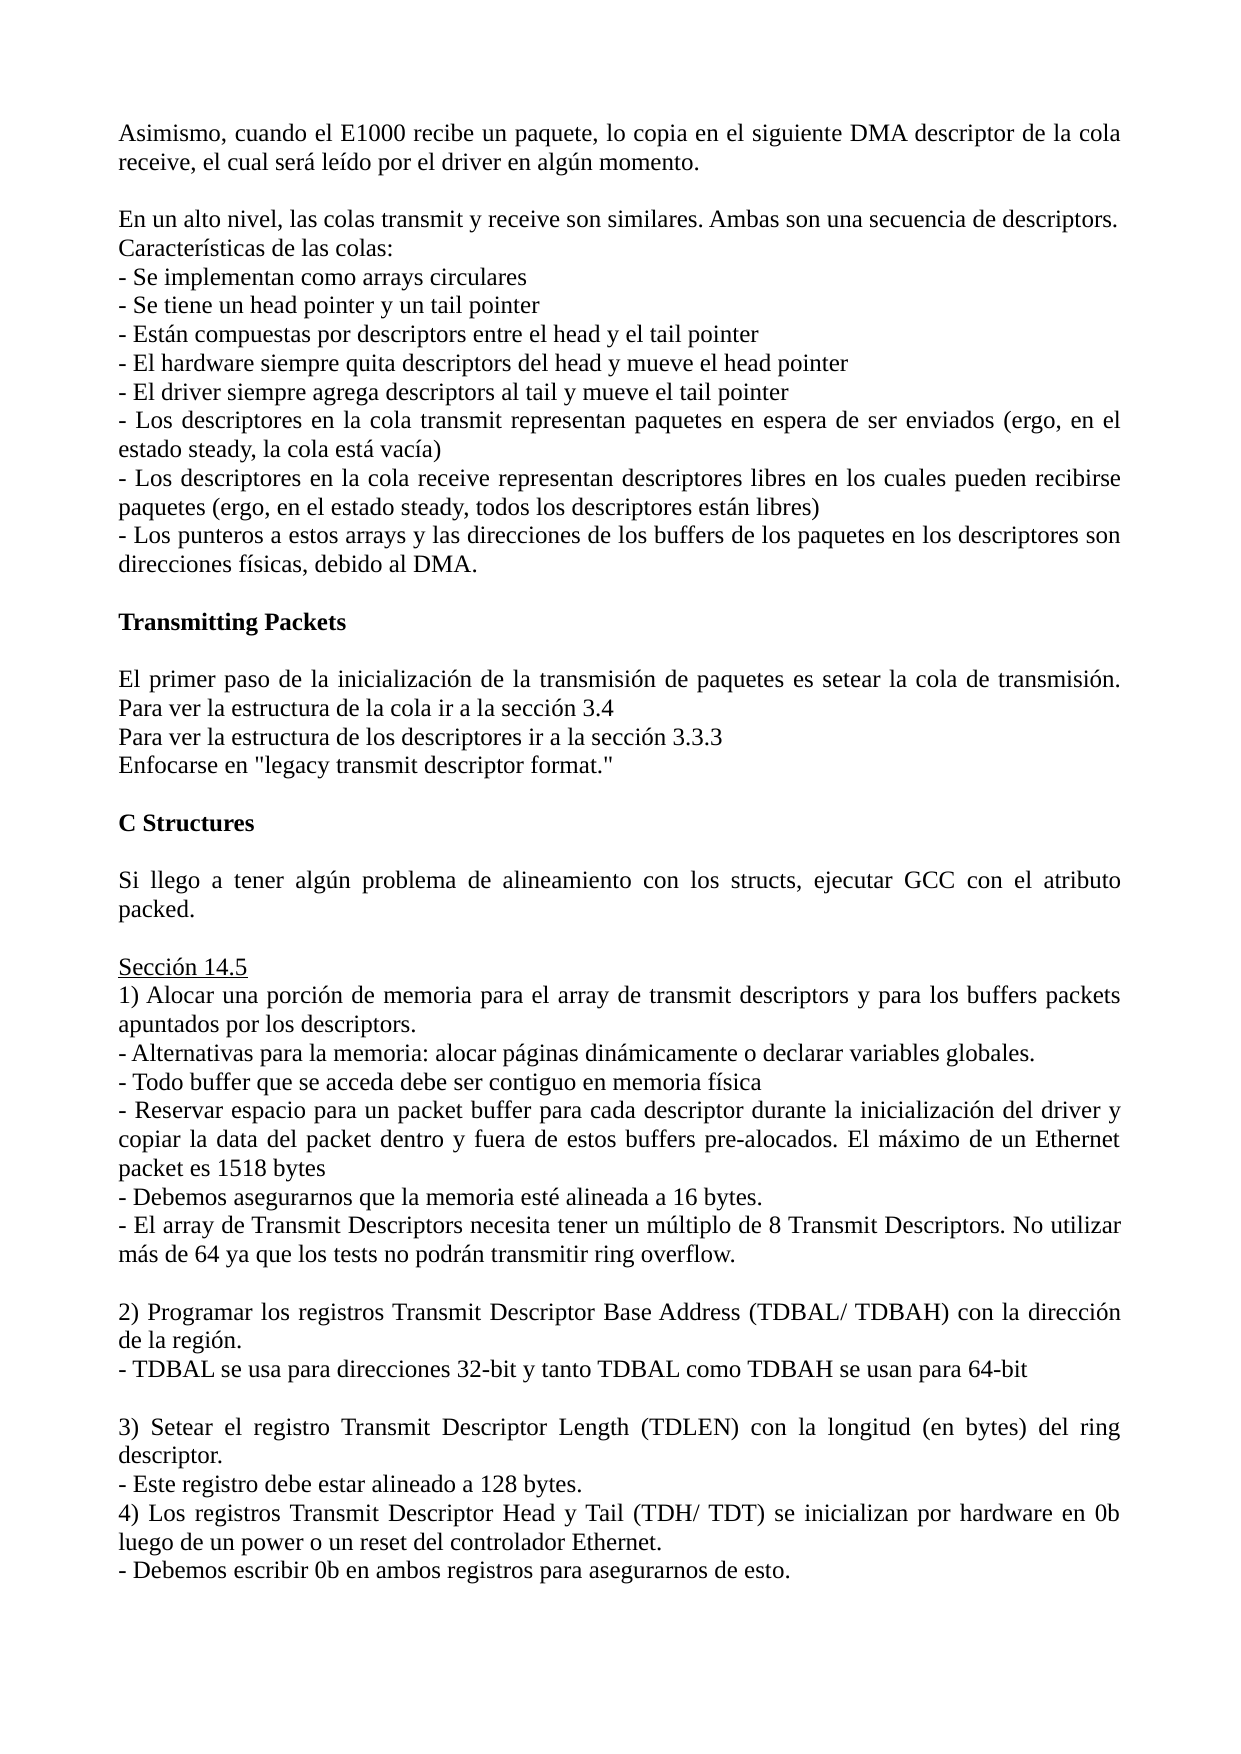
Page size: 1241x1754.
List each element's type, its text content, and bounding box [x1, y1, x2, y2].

text - Debemos asegurarnos que la memoria esté alineada a 16 bytes. [118, 1182, 1122, 1211]
text - Los descriptores en la cola receive representan descriptores libres en los cuales pueden recibirse paquetes (ergo, en el estado steady, todos los descriptores están libres) [118, 463, 1122, 521]
text Si llego a tener algún problema de alineamiento con los structs, ejecutar GCC con el atributo packed. [118, 866, 1122, 923]
text El primer paso de la inicialización de la transmisión de paquetes es setear la cola de transmisión. Para ver la estructura de la cola ir a la sección 3.4 [118, 664, 1122, 722]
text 1) Alocar una porción de memoria para el array de transmit descriptors y para los buffers packets apuntados por los descriptors. [118, 981, 1122, 1038]
text 3) Setear el registro Transmit Descriptor Length (TDLEN) con la longitud (en bytes) del ring descriptor. [118, 1412, 1122, 1469]
text - Debemos escribir 0b en ambos registros para asegurarnos de esto. [118, 1556, 1122, 1584]
text - Alternativas para la memoria: alocar páginas dinámicamente o declarar variables globales. [118, 1038, 1122, 1067]
text - TDBAL se usa para direcciones 32-bit y tanto TDBAL como TDBAH se usan para 64-bit [118, 1354, 1122, 1383]
text Características de las colas: [118, 233, 1122, 262]
text Sección 14.5 [118, 952, 1122, 981]
text - Este registro debe estar alineado a 128 bytes. [118, 1469, 1122, 1498]
text - El array de Transmit Descriptors necesita tener un múltiplo de 8 Transmit Descriptors. No utilizar más de 64 ya que los tests no podrán transmitir ring overflow. [118, 1211, 1122, 1268]
text Asimismo, cuando el E1000 recibe un paquete, lo copia en el siguiente DMA descriptor de la cola receive, el cual será leído por el driver en algún momento. [118, 118, 1122, 176]
text - Reservar espacio para un packet buffer para cada descriptor durante la inicialización del driver y copiar la data del packet dentro y fuera de estos buffers pre-alocados. El máximo de un Ethernet packet es 1518 bytes [118, 1096, 1122, 1182]
text - Todo buffer que se acceda debe ser contiguo en memoria física [118, 1067, 1122, 1096]
text Enfocarse en "legacy transmit descriptor format." [118, 751, 1122, 779]
text - Los descriptores en la cola transmit representan paquetes en espera de ser enviados (ergo, en el estado steady, la cola está vacía) [118, 406, 1122, 463]
text 4) Los registros Transmit Descriptor Head y Tail (TDH/ TDT) se inicializan por hardware en 0b luego de un power o un reset del controlador Ethernet. [118, 1498, 1122, 1556]
text - Están compuestas por descriptors entre el head y el tail pointer [118, 319, 1122, 348]
text - Se tiene un head pointer y un tail pointer [118, 291, 1122, 319]
text Transmitting Packets [118, 607, 1122, 636]
text - Los punteros a estos arrays y las direcciones de los buffers de los paquetes en los descriptores son direcciones físicas, debido al DMA. [118, 521, 1122, 578]
text - El hardware siempre quita descriptors del head y mueve el head pointer [118, 348, 1122, 377]
text Para ver la estructura de los descriptores ir a la sección 3.3.3 [118, 722, 1122, 751]
text - El driver siempre agrega descriptors al tail y mueve el tail pointer [118, 377, 1122, 406]
text - Se implementan como arrays circulares [118, 262, 1122, 291]
text 2) Programar los registros Transmit Descriptor Base Address (TDBAL/ TDBAH) con la dirección de la región. [118, 1297, 1122, 1354]
text C Structures [118, 808, 1122, 837]
text En un alto nivel, las colas transmit y receive son similares. Ambas son una secuencia de descriptors. [118, 204, 1122, 233]
